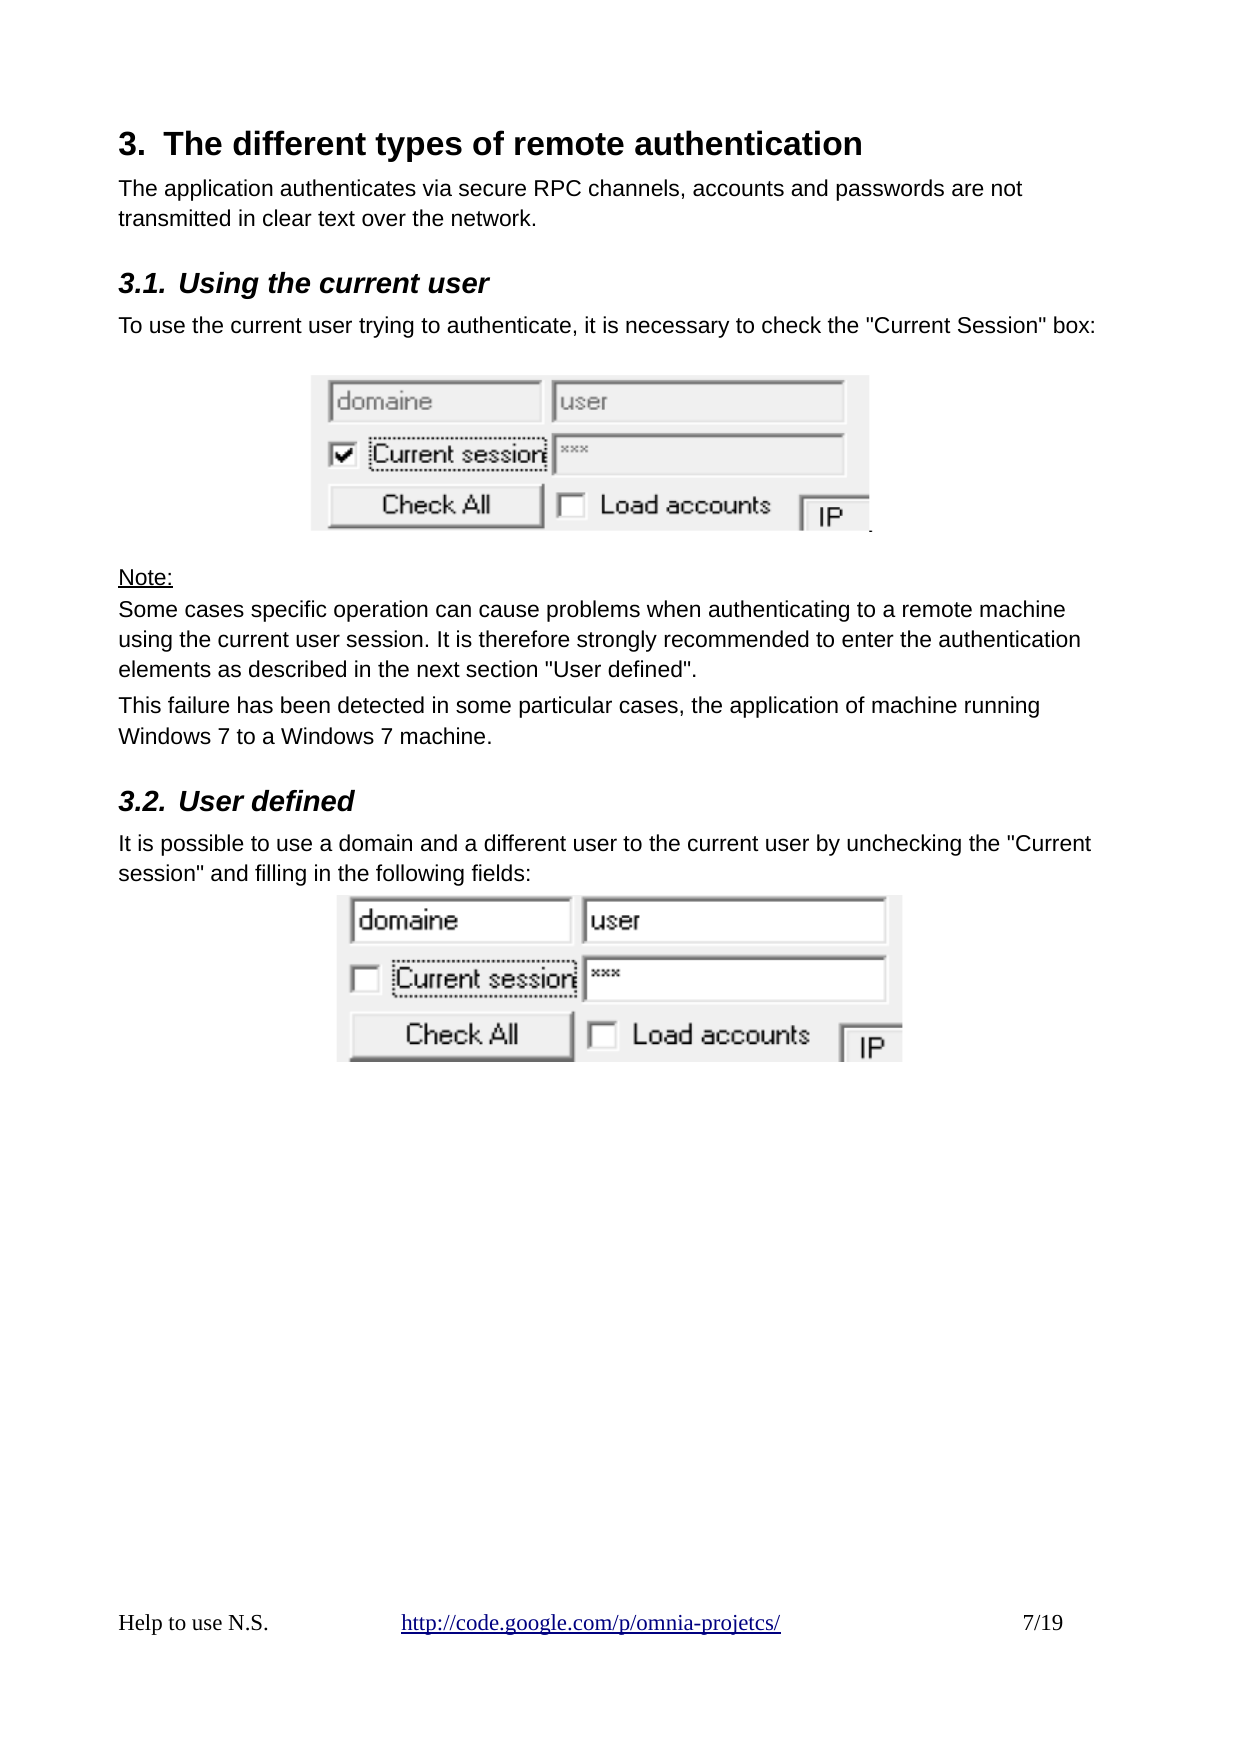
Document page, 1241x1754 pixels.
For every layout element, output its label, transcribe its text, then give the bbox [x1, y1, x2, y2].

text This failure has been detected in some particular cases, the application of machine running Windows 7 to a Windows 7 machine. [118, 692, 1122, 749]
subtitle The different types of remote authentication [118, 123, 1122, 162]
text To use the current user trying to authenticate, it is necessary to check the "Current Session" box: [118, 312, 1122, 338]
text The application authenticates via secure RPC channels, accounts and passwords are not transmitted in clear text over the network. [118, 174, 1122, 231]
text Note: [118, 563, 1122, 590]
subtitle User defined [118, 783, 1122, 817]
text It is possible to use a domain and a different user to the current user by unchecking the "Current session" and filling in the following fields: [118, 829, 1122, 886]
text Some cases specific operation can cause problems when authenticating to a remote machine using the current user session. It is therefore strongly recommended to enter the authentication elements as described in the next section "User defined". [118, 596, 1122, 683]
picture [307, 375, 875, 532]
picture [336, 895, 904, 1062]
subtitle Using the current user [118, 266, 1122, 299]
